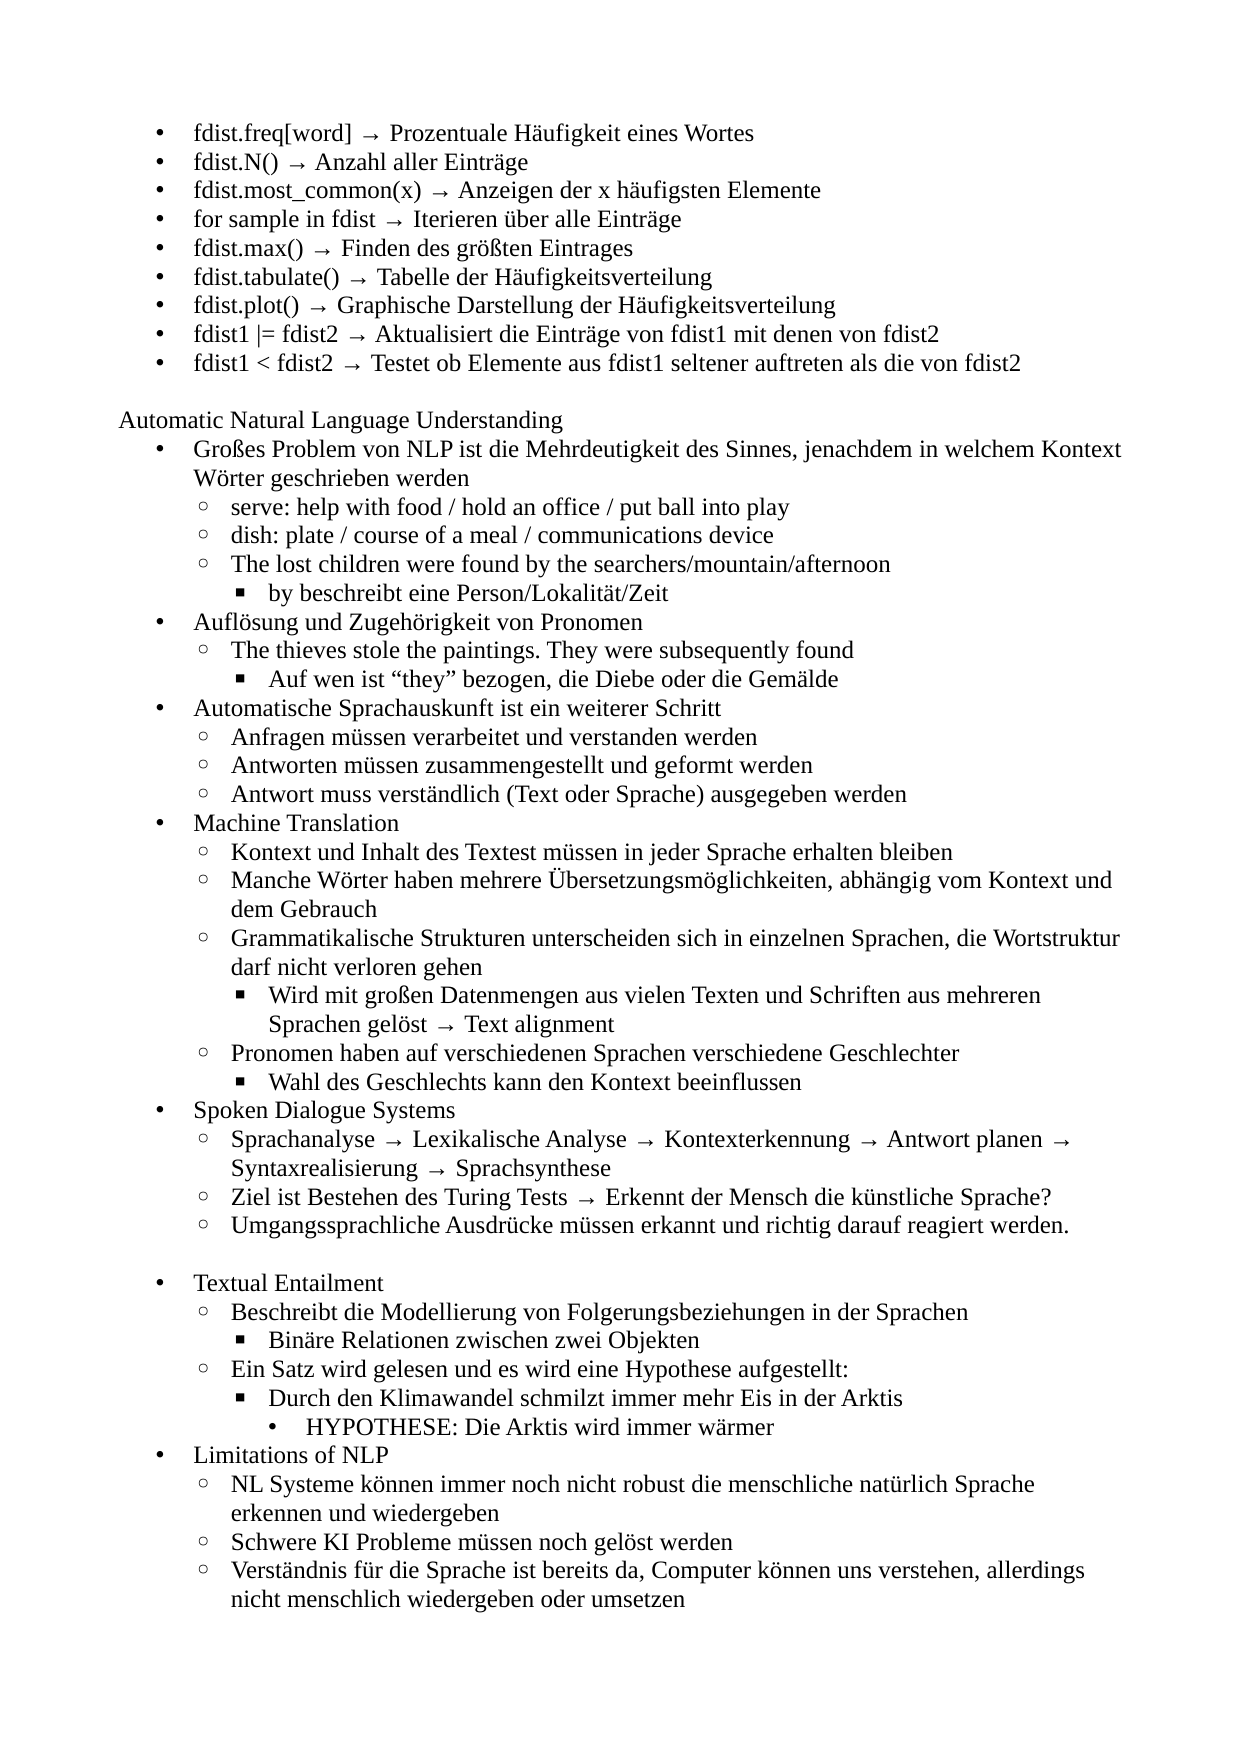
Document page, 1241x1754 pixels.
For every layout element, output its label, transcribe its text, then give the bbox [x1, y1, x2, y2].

list Verständnis für die Sprache ist bereits da, Computer können uns verstehen, allerdings nicht menschlich wiedergeben oder umsetzen [193, 1556, 1122, 1613]
list fdist.freq[word] → Prozentuale Häufigkeit eines Wortes [156, 118, 1122, 147]
list Ziel ist Bestehen des Turing Tests → Erkennt der Mensch die künstliche Sprache? [193, 1182, 1122, 1211]
list for sample in fdist → Iterieren über alle Einträge [156, 204, 1122, 233]
list Wahl des Geschlechts kann den Kontext beeinflussen [231, 1067, 1122, 1096]
list Kontext und Inhalt des Textest müssen in jeder Sprache erhalten bleiben [193, 837, 1122, 866]
list Großes Problem von NLP ist die Mehrdeutigkeit des Sinnes, jenachdem in welchem Kontext Wörter geschrieben werden [156, 434, 1122, 492]
list fdist1 |= fdist2 → Aktualisiert die Einträge von fdist1 mit denen von fdist2 [156, 319, 1122, 348]
list Auf wen ist “they” bezogen, die Diebe oder die Gemälde [231, 664, 1122, 693]
list Antworten müssen zusammengestellt und geformt werden [193, 751, 1122, 779]
list Sprachanalyse → Lexikalische Analyse → Kontexterkennung → Antwort planen → Syntaxrealisierung → Sprachsynthese [193, 1124, 1122, 1182]
list Grammatikalische Strukturen unterscheiden sich in einzelnen Sprachen, die Wortstruktur darf nicht verloren gehen [193, 923, 1122, 981]
list fdist.plot() → Graphische Darstellung der Häufigkeitsverteilung [156, 291, 1122, 319]
list Schwere KI Probleme müssen noch gelöst werden [193, 1527, 1122, 1556]
list serve: help with food / hold an office / put ball into play [193, 492, 1122, 521]
list The thieves stole the paintings. They were subsequently found [193, 636, 1122, 664]
list fdist.most_common(x) → Anzeigen der x häufigsten Elemente [156, 176, 1122, 204]
list NL Systeme können immer noch nicht robust die menschliche natürlich Sprache erkennen und wiedergeben [193, 1469, 1122, 1527]
list Machine Translation [156, 808, 1122, 837]
list Spoken Dialogue Systems [156, 1096, 1122, 1124]
list HYPOTHESE: Die Arktis wird immer wärmer [268, 1412, 1122, 1441]
list fdist.N() → Anzahl aller Einträge [156, 147, 1122, 176]
list Binäre Relationen zwischen zwei Objekten [231, 1326, 1122, 1354]
list dish: plate / course of a meal / communications device [193, 521, 1122, 549]
list Beschreibt die Modellierung von Folgerungsbeziehungen in der Sprachen [193, 1297, 1122, 1326]
list fdist1 < fdist2 → Testet ob Elemente aus fdist1 seltener auftreten als die von fdist2 [156, 348, 1122, 377]
list Durch den Klimawandel schmilzt immer mehr Eis in der Arktis [231, 1383, 1122, 1412]
list Automatische Sprachauskunft ist ein weiterer Schritt [156, 693, 1122, 722]
list Umgangssprachliche Ausdrücke müssen erkannt und richtig darauf reagiert werden. [193, 1211, 1122, 1239]
list Pronomen haben auf verschiedenen Sprachen verschiedene Geschlechter [193, 1038, 1122, 1067]
list The lost children were found by the searchers/mountain/afternoon [193, 549, 1122, 578]
list Manche Wörter haben mehrere Übersetzungsmöglichkeiten, abhängig vom Kontext und dem Gebrauch [193, 866, 1122, 923]
list Antwort muss verständlich (Text oder Sprache) ausgegeben werden [193, 779, 1122, 808]
list by beschreibt eine Person/Lokalität/Zeit [231, 578, 1122, 607]
list Anfragen müssen verarbeitet und verstanden werden [193, 722, 1122, 751]
list Textual Entailment [156, 1268, 1122, 1297]
list Ein Satz wird gelesen und es wird eine Hypothese aufgestellt: [193, 1354, 1122, 1383]
list fdist.max() → Finden des größten Eintrages [156, 233, 1122, 262]
list Wird mit großen Datenmengen aus vielen Texten und Schriften aus mehreren Sprachen gelöst → Text alignment [231, 981, 1122, 1038]
text Automatic Natural Language Understanding [118, 406, 1122, 434]
list Auflösung und Zugehörigkeit von Pronomen [156, 607, 1122, 636]
list fdist.tabulate() → Tabelle der Häufigkeitsverteilung [156, 262, 1122, 291]
list Limitations of NLP [156, 1441, 1122, 1469]
